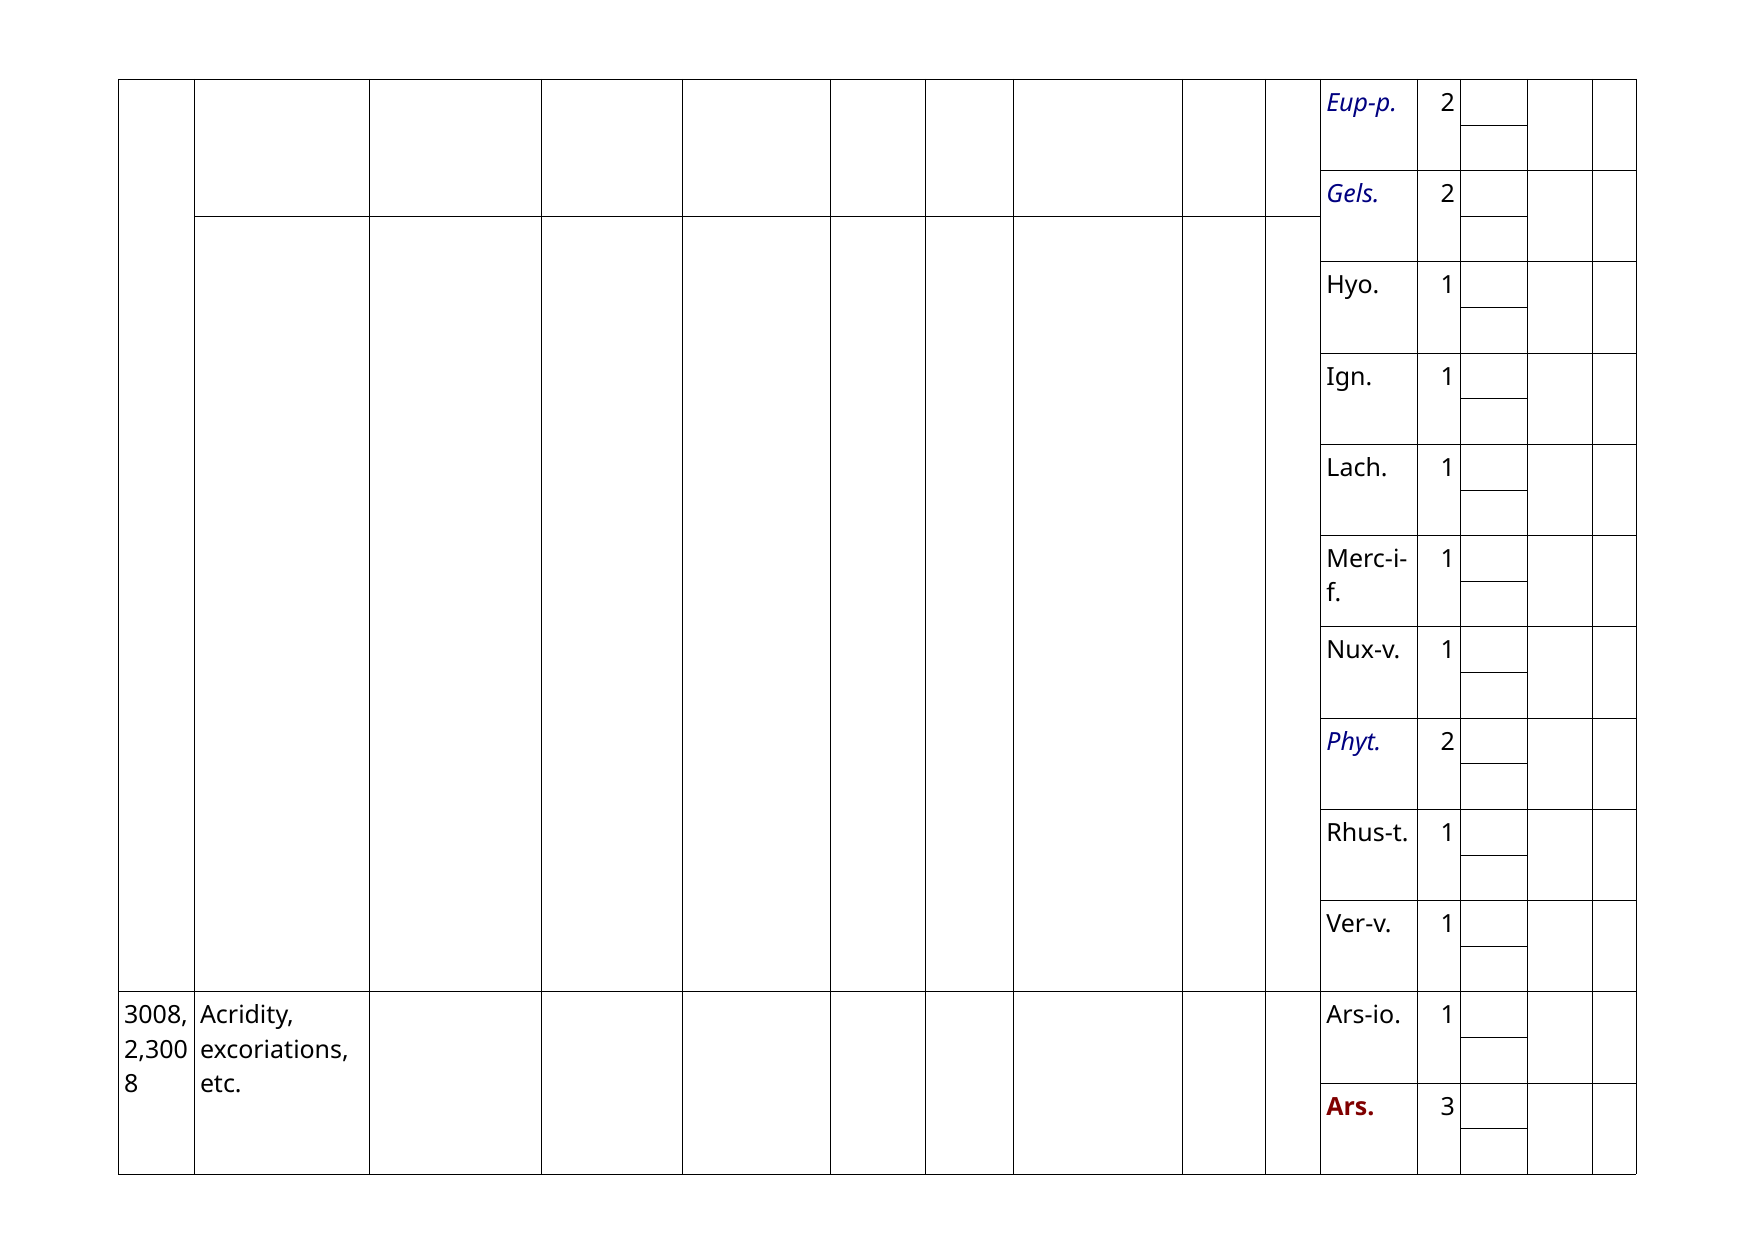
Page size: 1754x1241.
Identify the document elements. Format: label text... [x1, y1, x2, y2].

table_cell [1461, 1038, 1527, 1083]
table_cell [1183, 217, 1265, 991]
table_cell [926, 217, 1013, 991]
table_cell Acridity, excoriations, etc. [195, 992, 369, 1174]
table_cell [683, 80, 830, 216]
table_cell Eup-p. [1321, 80, 1417, 170]
table_cell [1461, 126, 1527, 170]
table_cell Ign. [1321, 354, 1417, 444]
table_cell [683, 217, 830, 991]
table_cell Ver-v. [1321, 901, 1417, 991]
table_cell [1593, 445, 1636, 535]
table_cell Nux-v. [1321, 627, 1417, 718]
table_cell [1528, 992, 1592, 1083]
table_cell [1461, 491, 1527, 535]
table_cell [370, 217, 541, 991]
table_cell [1266, 992, 1320, 1174]
table_cell [1528, 445, 1592, 535]
table_cell 3008,2,3008 [119, 992, 194, 1174]
table_cell [1461, 399, 1527, 444]
table_cell Rhus-t. [1321, 810, 1417, 900]
table_cell 1 [1418, 810, 1460, 900]
table_cell [1183, 80, 1265, 216]
table_cell [542, 992, 682, 1174]
table_cell [1528, 171, 1592, 261]
table_cell [1461, 764, 1527, 809]
table_cell 1 [1418, 992, 1460, 1083]
table_cell [370, 80, 541, 216]
table_cell [1461, 308, 1527, 353]
table_cell [1461, 992, 1527, 1037]
table_cell [1461, 354, 1527, 398]
table_cell [1461, 171, 1527, 216]
table_cell [1266, 217, 1320, 991]
table_cell [1528, 1084, 1592, 1174]
table_cell Merc-i-f. [1321, 536, 1417, 626]
table_cell 1 [1418, 627, 1460, 718]
table_cell 1 [1418, 354, 1460, 444]
table_cell [1014, 992, 1182, 1174]
table_cell [195, 217, 369, 991]
table_cell [1593, 171, 1636, 261]
table_cell Ars-io. [1321, 992, 1417, 1083]
table_cell [1461, 1129, 1527, 1174]
table_cell 3 [1418, 1084, 1460, 1174]
table_cell [1528, 627, 1592, 718]
table_cell [542, 217, 682, 991]
table_cell [1266, 80, 1320, 216]
table_cell 2 [1418, 171, 1460, 261]
table_cell [1593, 810, 1636, 900]
table_cell [1014, 217, 1182, 991]
table_cell [926, 80, 1013, 216]
table_cell [683, 992, 830, 1174]
table_cell [1461, 901, 1527, 946]
table_cell [1593, 992, 1636, 1083]
table_cell [1461, 810, 1527, 854]
table_cell [831, 80, 925, 216]
table_cell [1461, 673, 1527, 718]
table_cell [370, 992, 541, 1174]
table_cell Lach. [1321, 445, 1417, 535]
table_cell Gels. [1321, 171, 1417, 261]
table_cell [1461, 536, 1527, 581]
table_cell Phyt. [1321, 719, 1417, 809]
table_cell [926, 992, 1013, 1174]
table_cell [1461, 947, 1527, 991]
table_cell [1461, 262, 1527, 307]
table_cell [1528, 901, 1592, 991]
table_cell [1528, 719, 1592, 809]
table_cell [1593, 80, 1636, 170]
table_cell [1183, 992, 1265, 1174]
table_cell [1593, 901, 1636, 991]
table_cell 1 [1418, 536, 1460, 626]
table_cell [1593, 536, 1636, 626]
table_cell [1461, 582, 1527, 626]
table_cell [1593, 262, 1636, 353]
table_cell [1461, 719, 1527, 763]
table_cell [119, 80, 194, 991]
table_cell [831, 217, 925, 991]
table_cell [1461, 856, 1527, 900]
table_cell [195, 80, 369, 216]
table_cell Ars. [1321, 1084, 1417, 1174]
table_cell [1461, 627, 1527, 672]
table_cell 2 [1418, 719, 1460, 809]
table_cell [1014, 80, 1182, 216]
table_cell 1 [1418, 901, 1460, 991]
table_cell Hyo. [1321, 262, 1417, 353]
table_cell [1593, 627, 1636, 718]
table_cell [1528, 80, 1592, 170]
table_cell [542, 80, 682, 216]
table_cell [1593, 719, 1636, 809]
table_cell [1528, 262, 1592, 353]
table_cell [1593, 1084, 1636, 1174]
table_cell [1593, 354, 1636, 444]
table_cell [1461, 1084, 1527, 1128]
table_cell 1 [1418, 445, 1460, 535]
table_cell [1528, 354, 1592, 444]
table_cell [1461, 80, 1527, 124]
table_cell 2 [1418, 80, 1460, 170]
table_cell [1461, 445, 1527, 489]
table_cell 1 [1418, 262, 1460, 353]
table_cell [1461, 217, 1527, 261]
table_cell [1528, 536, 1592, 626]
table_cell [1528, 810, 1592, 900]
table_cell [831, 992, 925, 1174]
